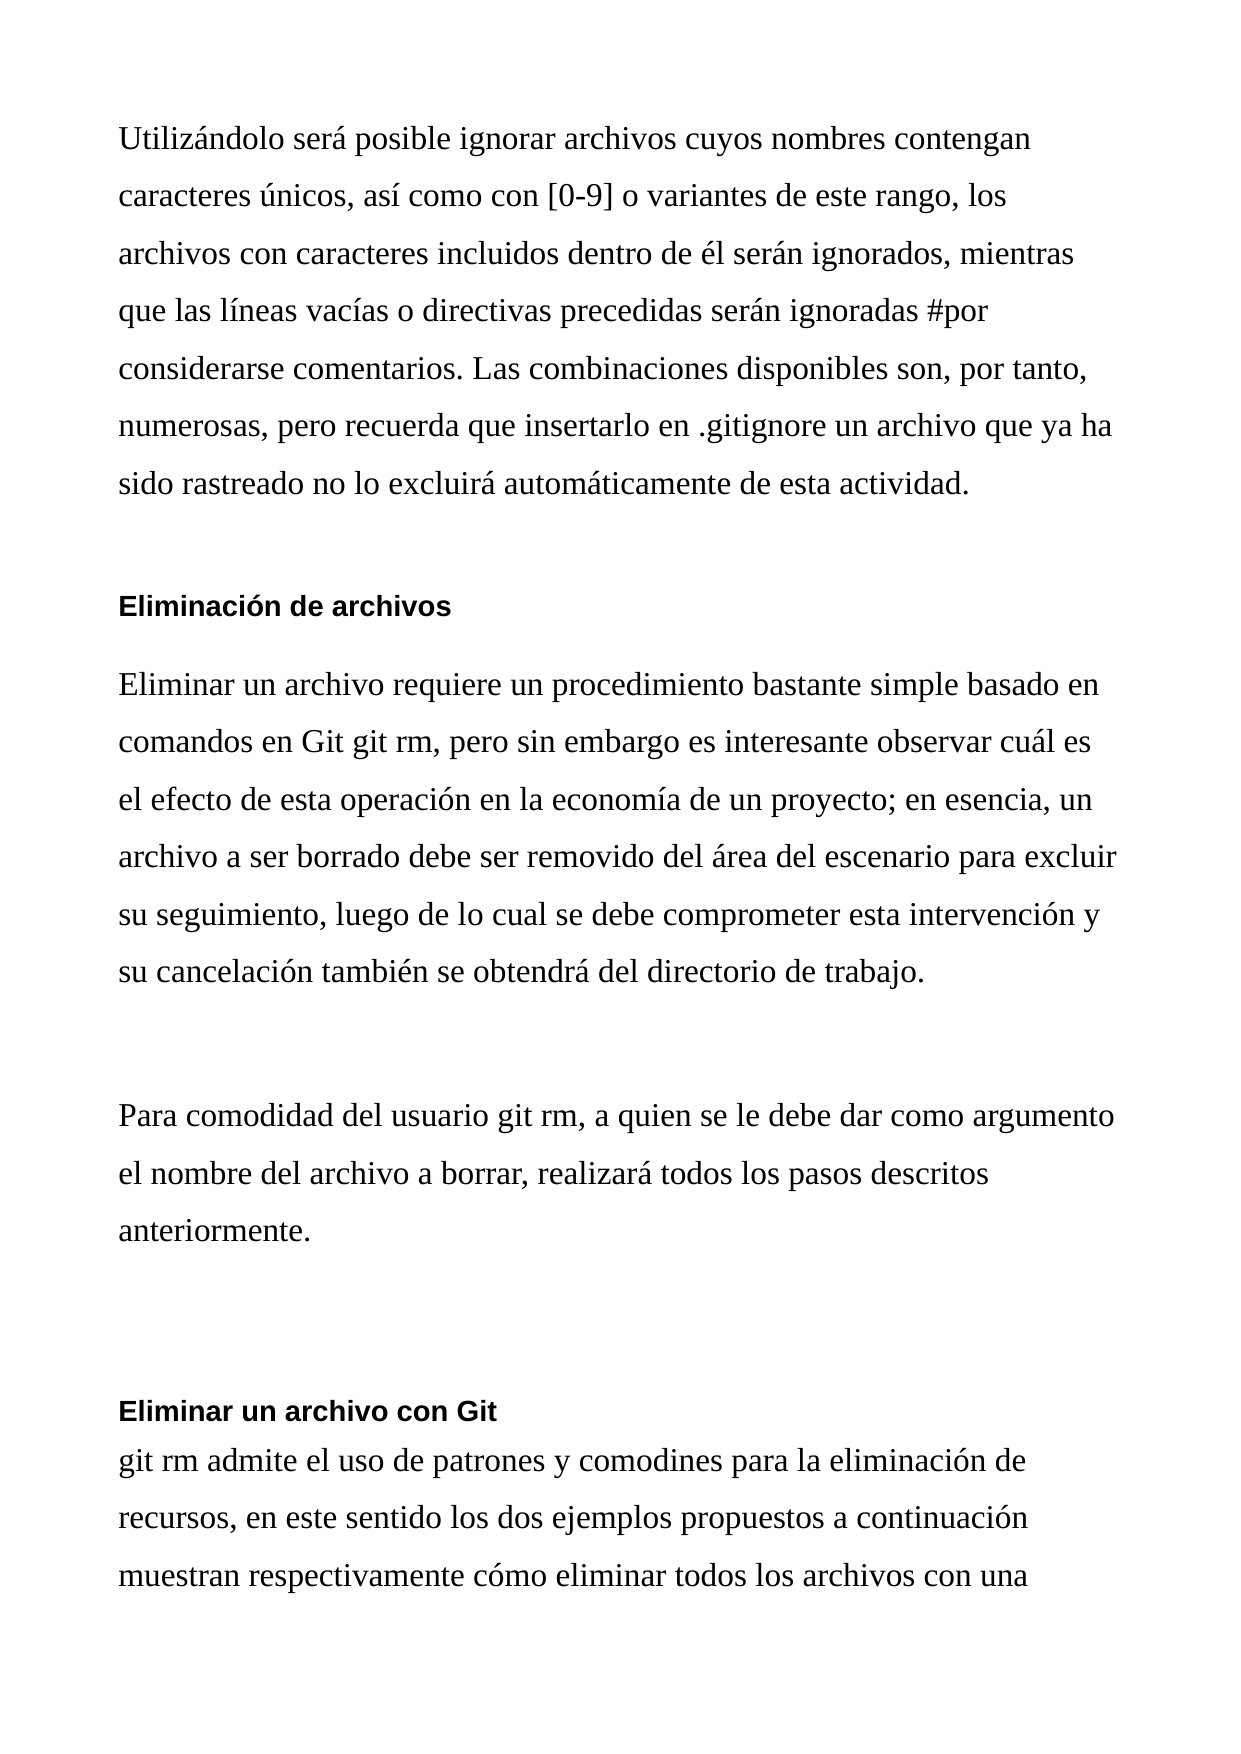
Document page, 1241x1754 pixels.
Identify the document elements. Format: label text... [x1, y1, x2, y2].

text Eliminar un archivo requiere un procedimiento bastante simple basado en comandos en Git git rm, pero sin embargo es interesante observar cuál es el efecto de esta operación en la economía de un proyecto; en esencia, un archivo a ser borrado debe ser removido del área del escenario para excluir su seguimiento, luego de lo cual se debe comprometer esta intervención y su cancelación también se obtendrá del directorio de trabajo. [118, 664, 1122, 989]
text Utilizándolo será posible ignorar archivos cuyos nombres contengan caracteres únicos, así como con [0-9] o variantes de este rango, los archivos con caracteres incluidos dentro de él serán ignorados, mientras que las líneas vacías o directivas precedidas serán ignoradas #por considerarse comentarios. Las combinaciones disponibles son, por tanto, numerosas, pero recuerda que insertarlo en .gitignore un archivo que ya ha sido rastreado no lo excluirá automáticamente de esta actividad. [118, 118, 1122, 501]
subtitle Eliminar un archivo con Git [118, 1394, 1122, 1427]
text git rm admite el uso de patrones y comodines para la eliminación de recursos, en este sentido los dos ejemplos propuestos a continuación muestran respectivamente cómo eliminar todos los archivos con una [118, 1440, 1122, 1593]
text Para comodidad del usuario git rm, a quien se le debe dar como argumento el nombre del archivo a borrar, realizará todos los pasos descritos anteriormente. [118, 1095, 1122, 1249]
subtitle Eliminación de archivos [118, 589, 1122, 622]
